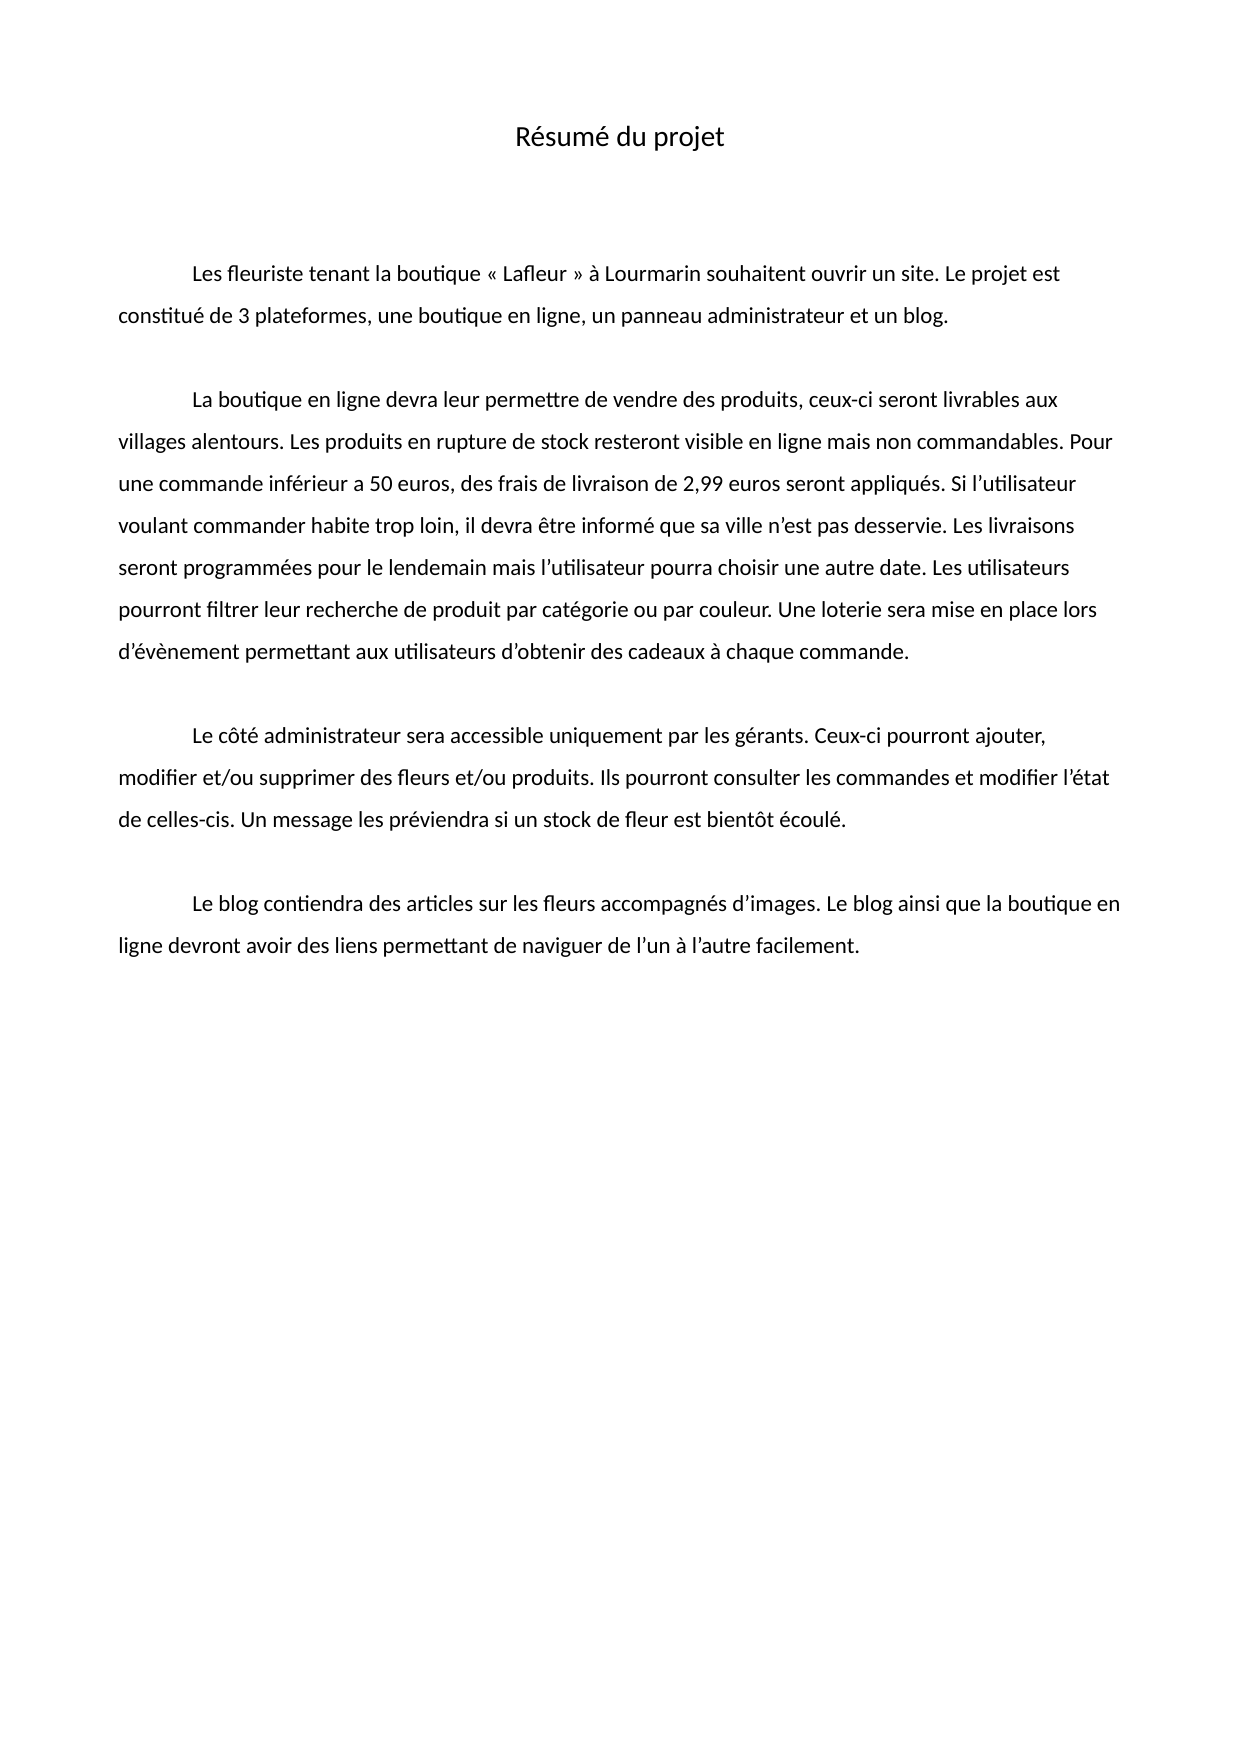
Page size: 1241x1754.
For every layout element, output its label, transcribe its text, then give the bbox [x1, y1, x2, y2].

text La boutique en ligne devra leur permettre de vendre des produits, ceux-ci seront livrables aux villages alentours. Les produits en rupture de stock resteront visible en ligne mais non commandables. Pour une commande inférieur a 50 euros, des frais de livraison de 2,99 euros seront appliqués. Si l’utilisateur voulant commander habite trop loin, il devra être informé que sa ville n’est pas desservie. Les livraisons seront programmées pour le lendemain mais l’utilisateur pourra choisir une autre date. Les utilisateurs pourront filtrer leur recherche de produit par catégorie ou par couleur. Une loterie sera mise en place lors d’évènement permettant aux utilisateurs d’obtenir des cadeaux à chaque commande. [118, 385, 1122, 665]
text Le blog contiendra des articles sur les fleurs accompagnés d’images. Le blog ainsi que la boutique en ligne devront avoir des liens permettant de naviguer de l’un à l’autre facilement. [118, 889, 1122, 959]
text Le côté administrateur sera accessible uniquement par les gérants. Ceux-ci pourront ajouter, modifier et/ou supprimer des fleurs et/ou produits. Ils pourront consulter les commandes et modifier l’état de celles-cis. Un message les préviendra si un stock de fleur est bientôt écoulé. [118, 721, 1122, 833]
text Résumé du projet [118, 118, 1122, 154]
text Les fleuriste tenant la boutique « Lafleur » à Lourmarin souhaitent ouvrir un site. Le projet est constitué de 3 plateformes, une boutique en ligne, un panneau administrateur et un blog. [118, 259, 1122, 329]
